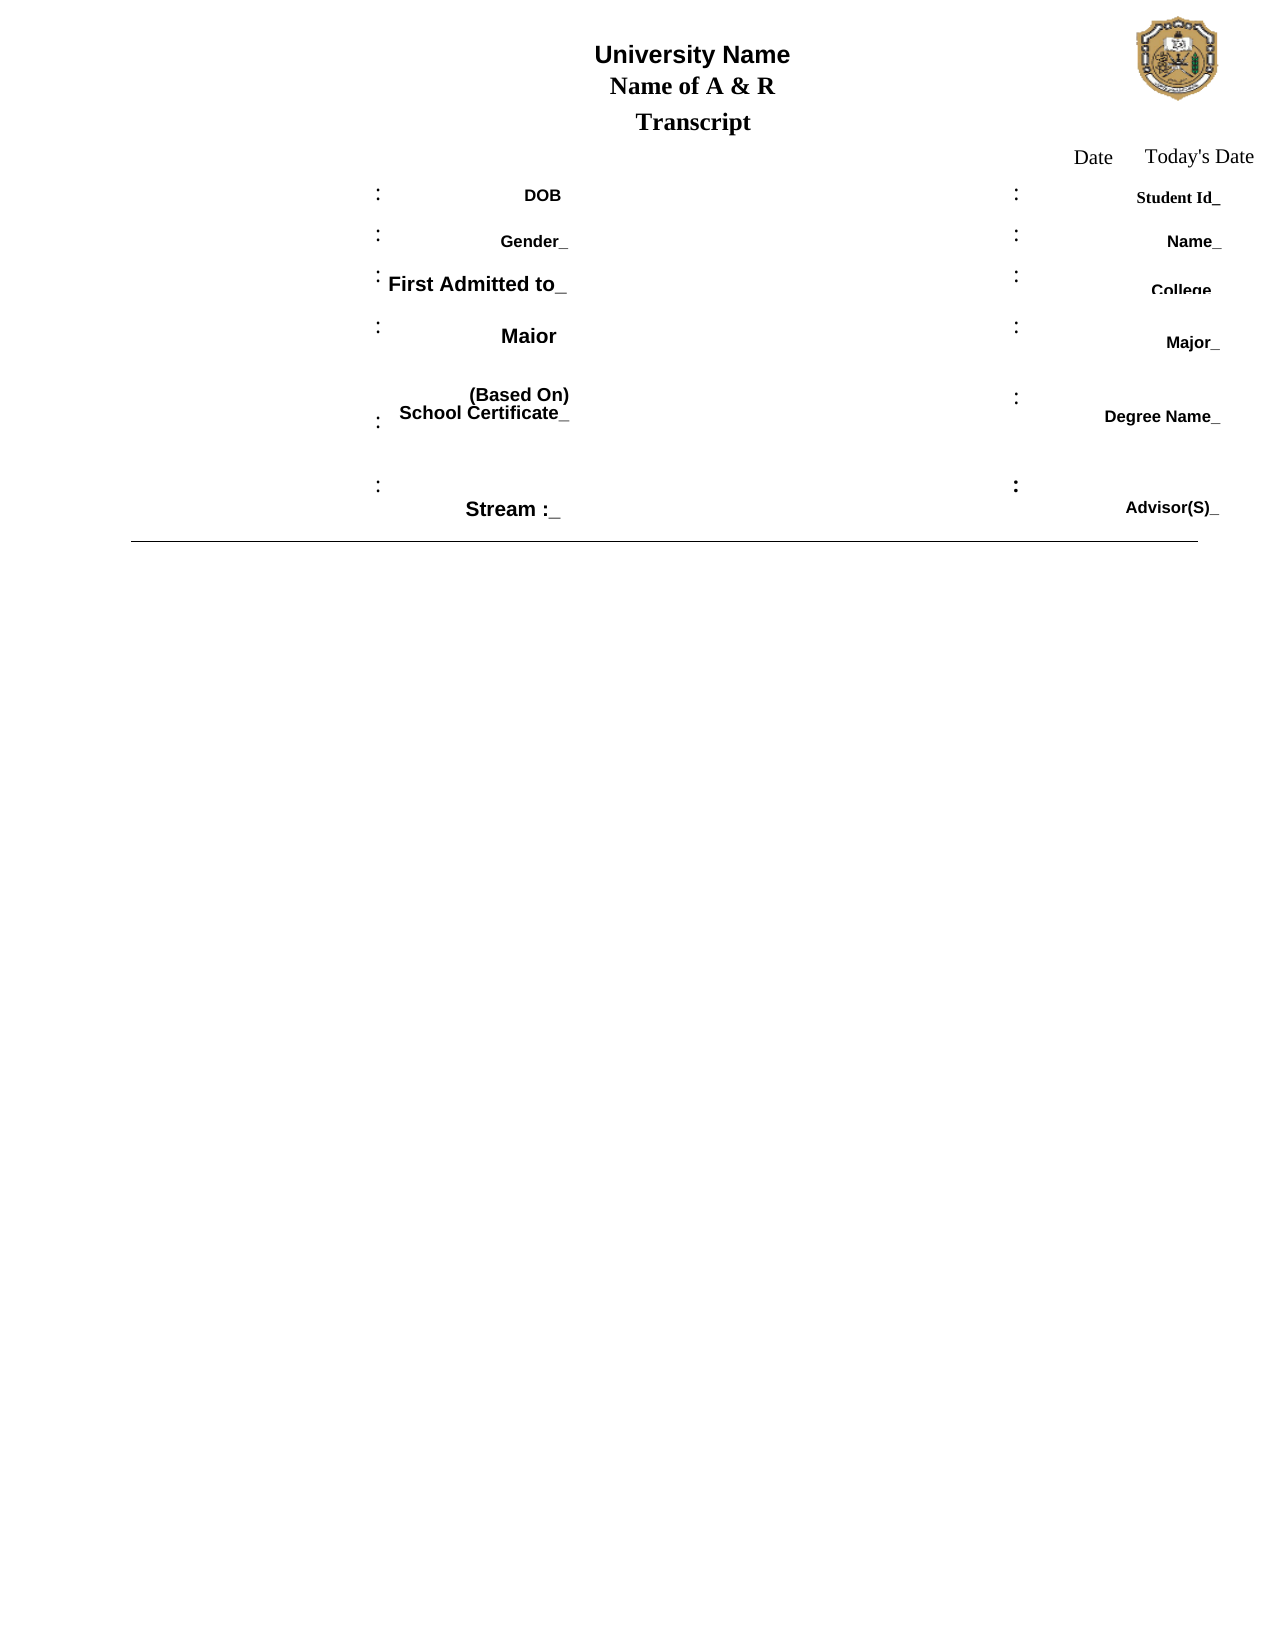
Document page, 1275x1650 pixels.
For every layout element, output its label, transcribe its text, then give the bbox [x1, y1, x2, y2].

table_cell [1025, 309, 1236, 356]
table_cell [0, 309, 361, 356]
table_header : [361, 176, 387, 217]
table_cell [1000, 533, 1025, 541]
table_cell [387, 542, 578, 640]
table_cell [387, 356, 578, 443]
table_cell [0, 533, 361, 640]
table_cell : [1000, 309, 1025, 356]
table_header [1025, 176, 1236, 217]
table_cell : [361, 217, 387, 258]
table_cell [0, 258, 361, 309]
table_cell : [361, 356, 387, 443]
table_cell [1025, 258, 1236, 309]
table_cell [1025, 533, 1236, 640]
table_cell [0, 356, 361, 443]
table_cell [1025, 356, 1236, 443]
table_cell [1000, 542, 1025, 640]
table_cell : [1000, 217, 1025, 258]
table_cell [578, 309, 1000, 356]
table_header : [1000, 176, 1025, 217]
table_cell [578, 258, 1000, 309]
table_cell [578, 542, 1000, 640]
picture [1136, 14, 1220, 103]
table_cell : [361, 309, 387, 356]
table_header [0, 176, 361, 217]
table_cell [387, 533, 578, 541]
table_cell : [1000, 258, 1025, 309]
table_cell [387, 217, 578, 258]
table_cell [387, 443, 578, 532]
table_cell [578, 356, 1000, 443]
table_cell [578, 217, 1000, 258]
table_cell [0, 443, 361, 532]
table_cell : [361, 443, 387, 532]
table_header [387, 176, 578, 217]
table_cell [1025, 443, 1236, 532]
table_cell [578, 533, 1000, 541]
table_cell [361, 533, 387, 541]
table_cell [1025, 217, 1236, 258]
table_cell : [361, 258, 387, 309]
table_cell [578, 443, 1000, 532]
table_cell : [1000, 443, 1025, 532]
table_cell : [1000, 356, 1025, 443]
table_header [578, 176, 1000, 217]
table_cell [387, 258, 578, 309]
table_cell [387, 309, 578, 356]
table_cell [0, 217, 361, 258]
table_cell [361, 542, 387, 640]
